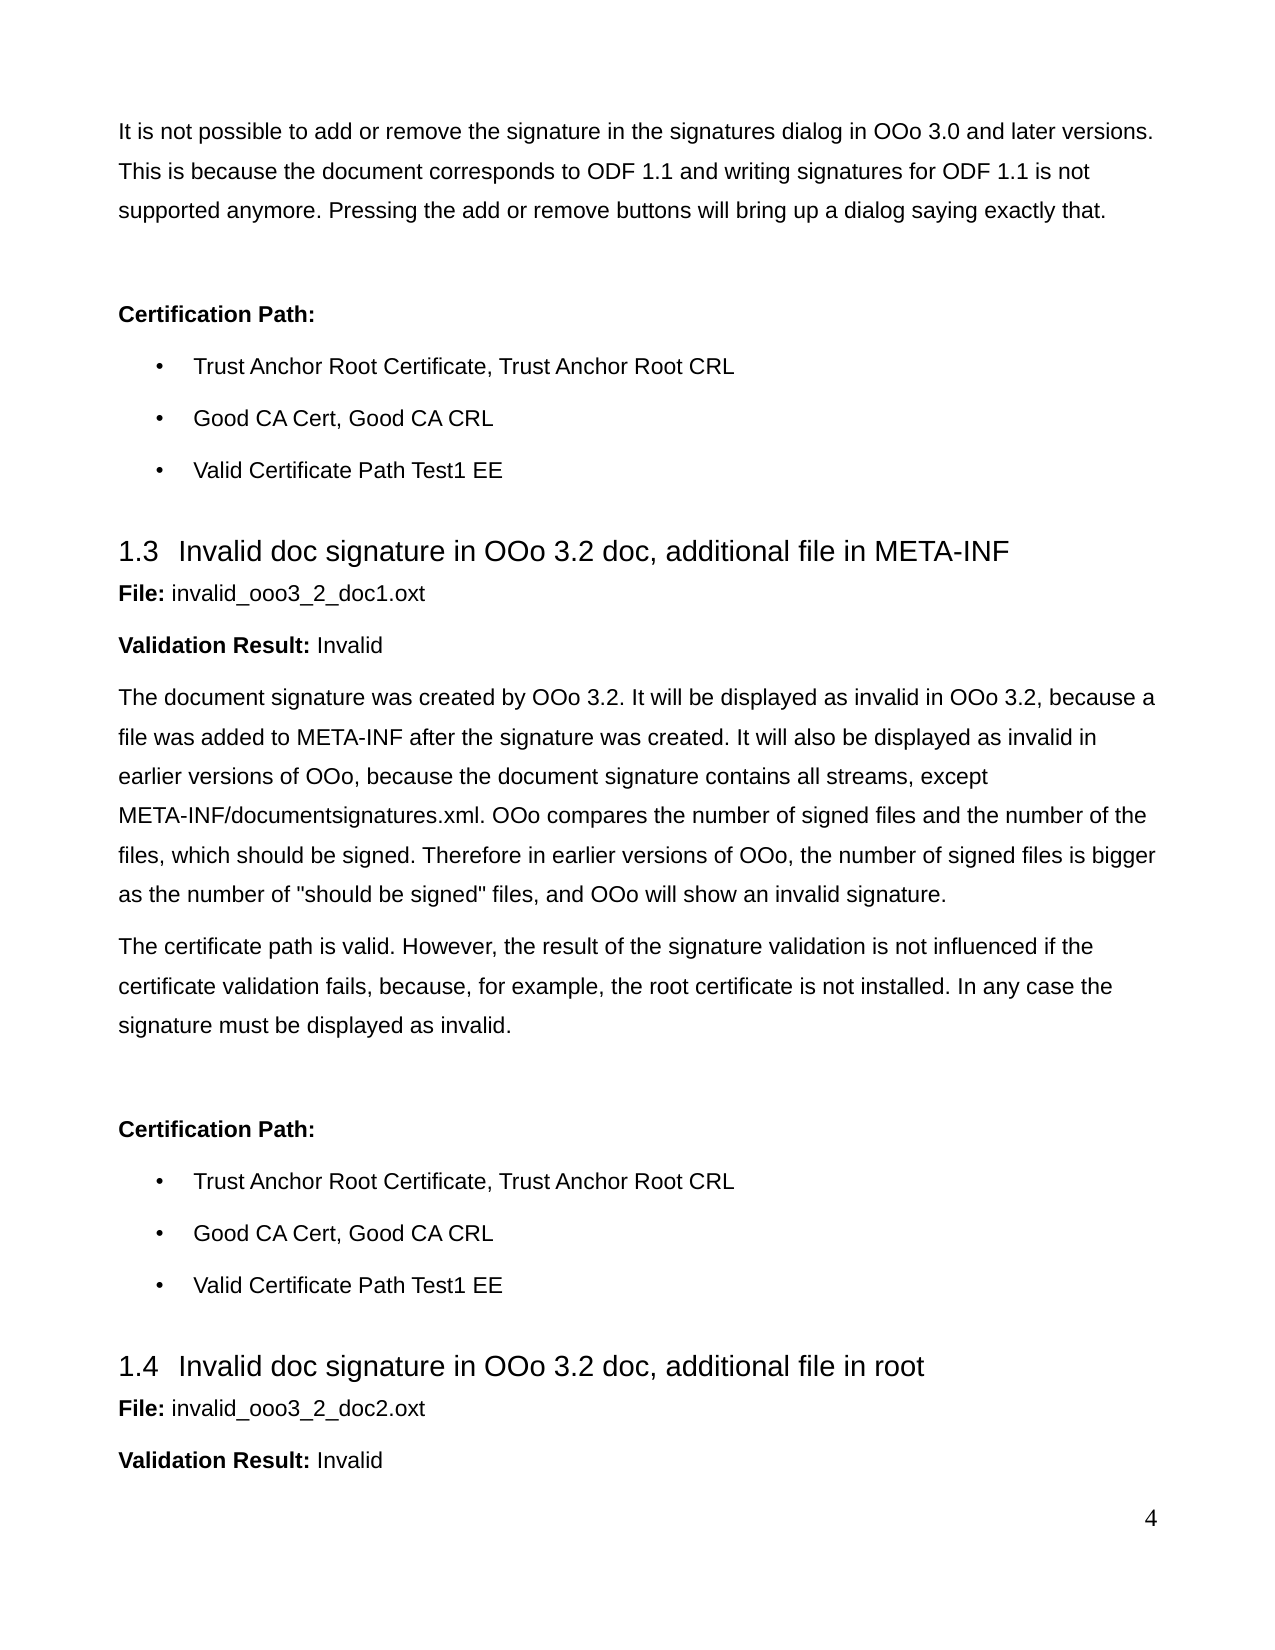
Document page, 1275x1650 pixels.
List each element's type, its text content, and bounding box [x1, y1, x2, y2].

text It is not possible to add or remove the signature in the signatures dialog in OOo 3.0 and later versions. This is because the document corresponds to ODF 1.1 and writing signatures for ODF 1.1 is not supported anymore. Pressing the add or remove buttons will bring up a dialog saying exactly that. [118, 118, 1157, 223]
text Validation Result: Invalid [118, 1447, 1157, 1473]
list Valid Certificate Path Test1 EE [156, 1272, 1157, 1298]
list Trust Anchor Root Certificate, Trust Anchor Root CRL [156, 353, 1157, 379]
text Validation Result: Invalid [118, 632, 1157, 658]
text File: invalid_ooo3_2_doc1.oxt [118, 580, 1157, 606]
text Certification Path: [118, 1116, 1157, 1143]
list Good CA Cert, Good CA CRL [156, 405, 1157, 431]
text The document signature was created by OOo 3.2. It will be displayed as invalid in OOo 3.2, because a file was added to META-INF after the signature was created. It will also be displayed as invalid in earlier versions of OOo, because the document signature contains all streams, except META-INF/documentsignatures.xml. OOo compares the number of signed files and the number of the files, which should be signed. Therefore in earlier versions of OOo, the number of signed files is bigger as the number of "should be signed" files, and OOo will show an invalid signature. [118, 684, 1157, 908]
list Trust Anchor Root Certificate, Trust Anchor Root CRL [156, 1168, 1157, 1194]
text Certification Path: [118, 301, 1157, 327]
list Good CA Cert, Good CA CRL [156, 1220, 1157, 1247]
text File: invalid_ooo3_2_doc2.oxt [118, 1395, 1157, 1422]
list Valid Certificate Path Test1 EE [156, 457, 1157, 483]
subtitle Invalid doc signature in OOo 3.2 doc, additional file in META-INF [118, 534, 1157, 567]
subtitle Invalid doc signature in OOo 3.2 doc, additional file in root [118, 1349, 1157, 1383]
text The certificate path is valid. However, the result of the signature validation is not influenced if the certificate validation fails, because, for example, the root certificate is not installed. In any case the signature must be displayed as invalid. [118, 933, 1157, 1039]
